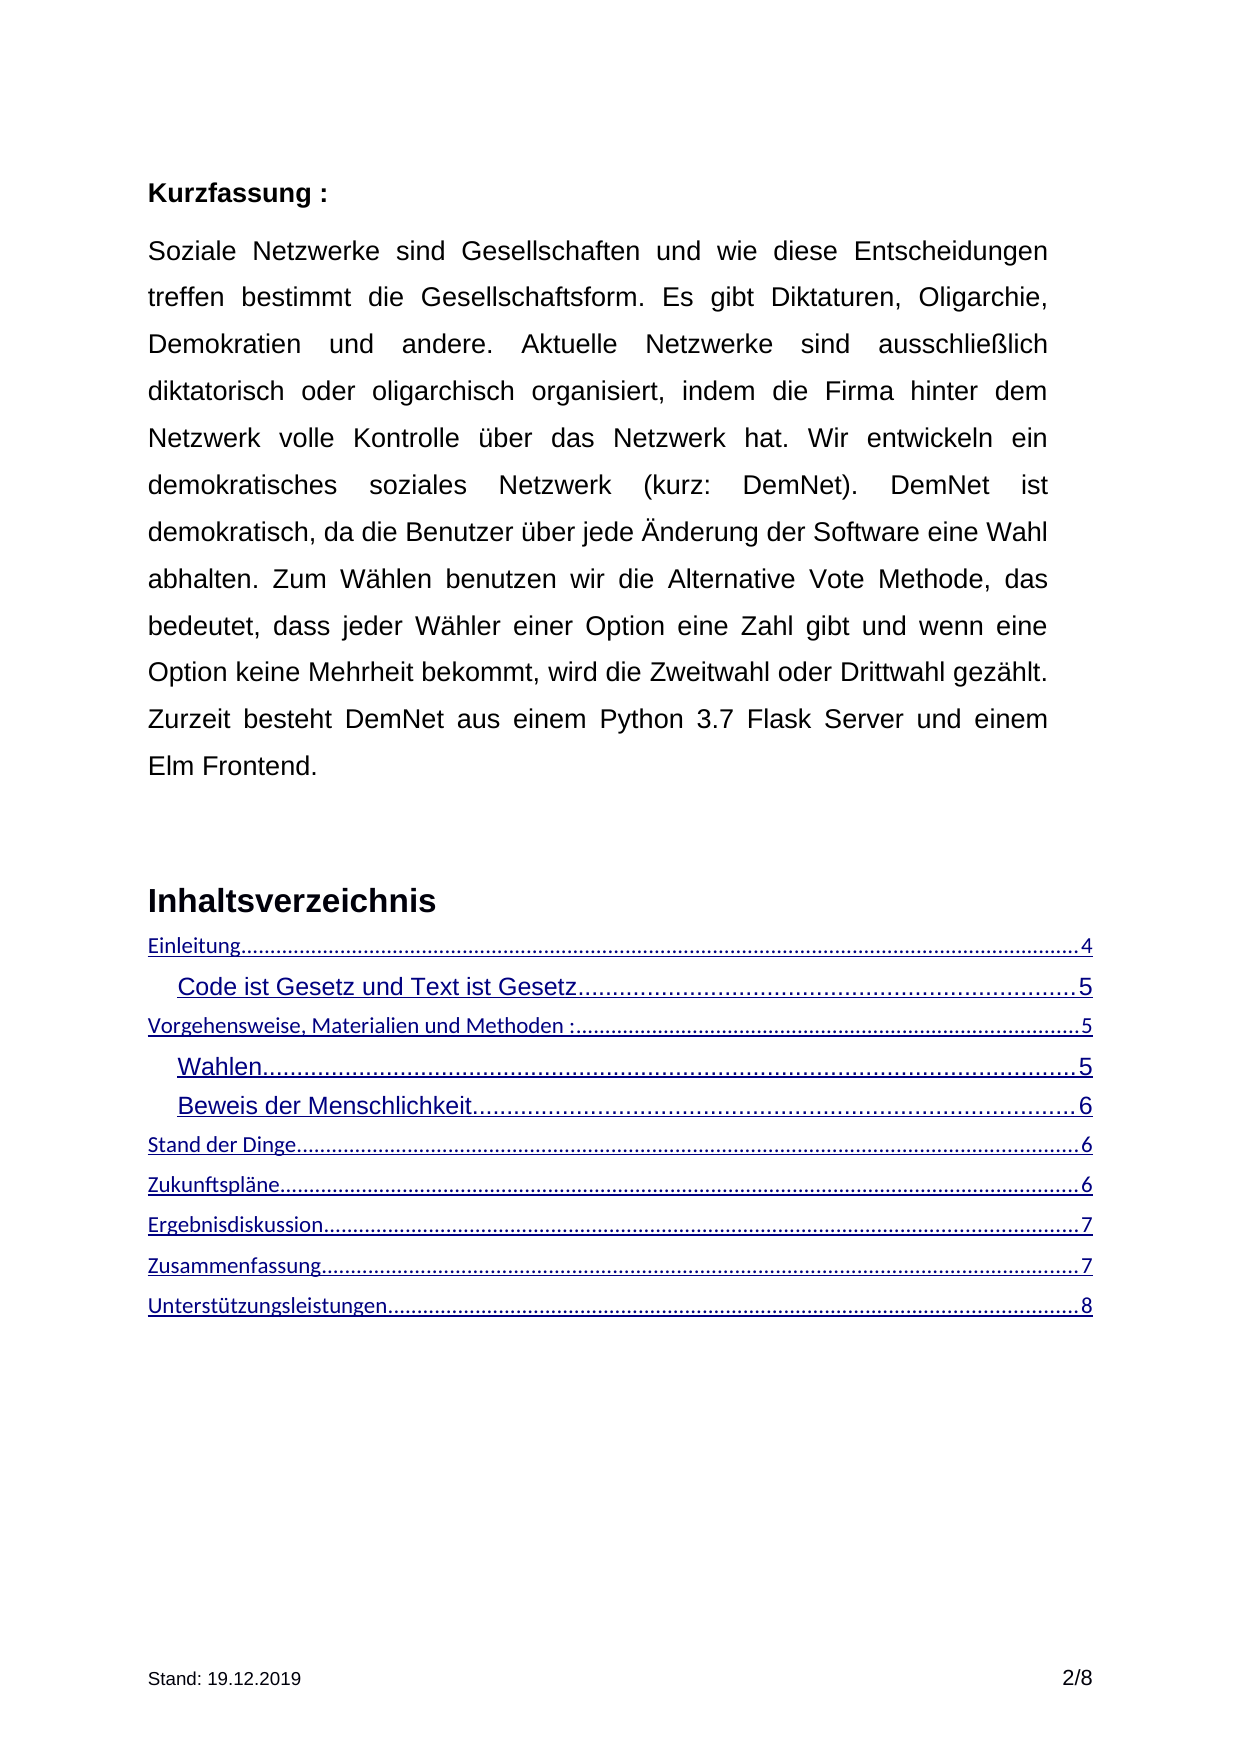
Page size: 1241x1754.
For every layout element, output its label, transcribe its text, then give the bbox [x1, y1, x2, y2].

text Stand der Dinge 6 [148, 1130, 1092, 1154]
text Zusammenfassung 7 [148, 1251, 1092, 1275]
text Beweis der Menschlichkeit 6 [177, 1091, 1092, 1116]
text Einleitung 4 [148, 932, 1092, 956]
text Soziale Netzwerke sind Gesellschaften und wie diese Entscheidungen treffen bestimmt die Gesellschaftsform. Es gibt Diktaturen, Oligarchie, Demokratien und andere. Aktuelle Netzwerke sind ausschließlich diktatorisch oder oligarchisch organisiert, indem die Firma hinter dem Netzwerk volle Kontrolle über das Netzwerk hat. Wir entwickeln ein demokratisches soziales Netzwerk (kurz: DemNet). DemNet ist demokratisch, da die Benutzer über jede Änderung der Software eine Wahl abhalten. Zum Wählen benutzen wir die Alternative Vote Methode, das bedeutet, dass jeder Wähler einer Option eine Zahl gibt und wenn eine Option keine Mehrheit bekommt, wird die Zweitwahl oder Drittwahl gezählt. Zurzeit besteht DemNet aus einem Python 3.7 Flask Server und einem Elm Frontend. [148, 234, 1049, 781]
text Ergebnisdiskussion 7 [148, 1210, 1092, 1234]
text Vorgehensweise, Materialien und Methoden : 5 [148, 1011, 1092, 1035]
text Code ist Gesetz und Text ist Gesetz 5 [177, 972, 1092, 997]
subtitle Inhaltsverzeichnis [148, 881, 1092, 919]
text Unterstützungsleistungen 8 [148, 1291, 1092, 1315]
text Kurzfassung : [148, 177, 1049, 208]
text Zukunftspläne 6 [148, 1170, 1092, 1194]
text Wahlen 5 [177, 1051, 1092, 1076]
